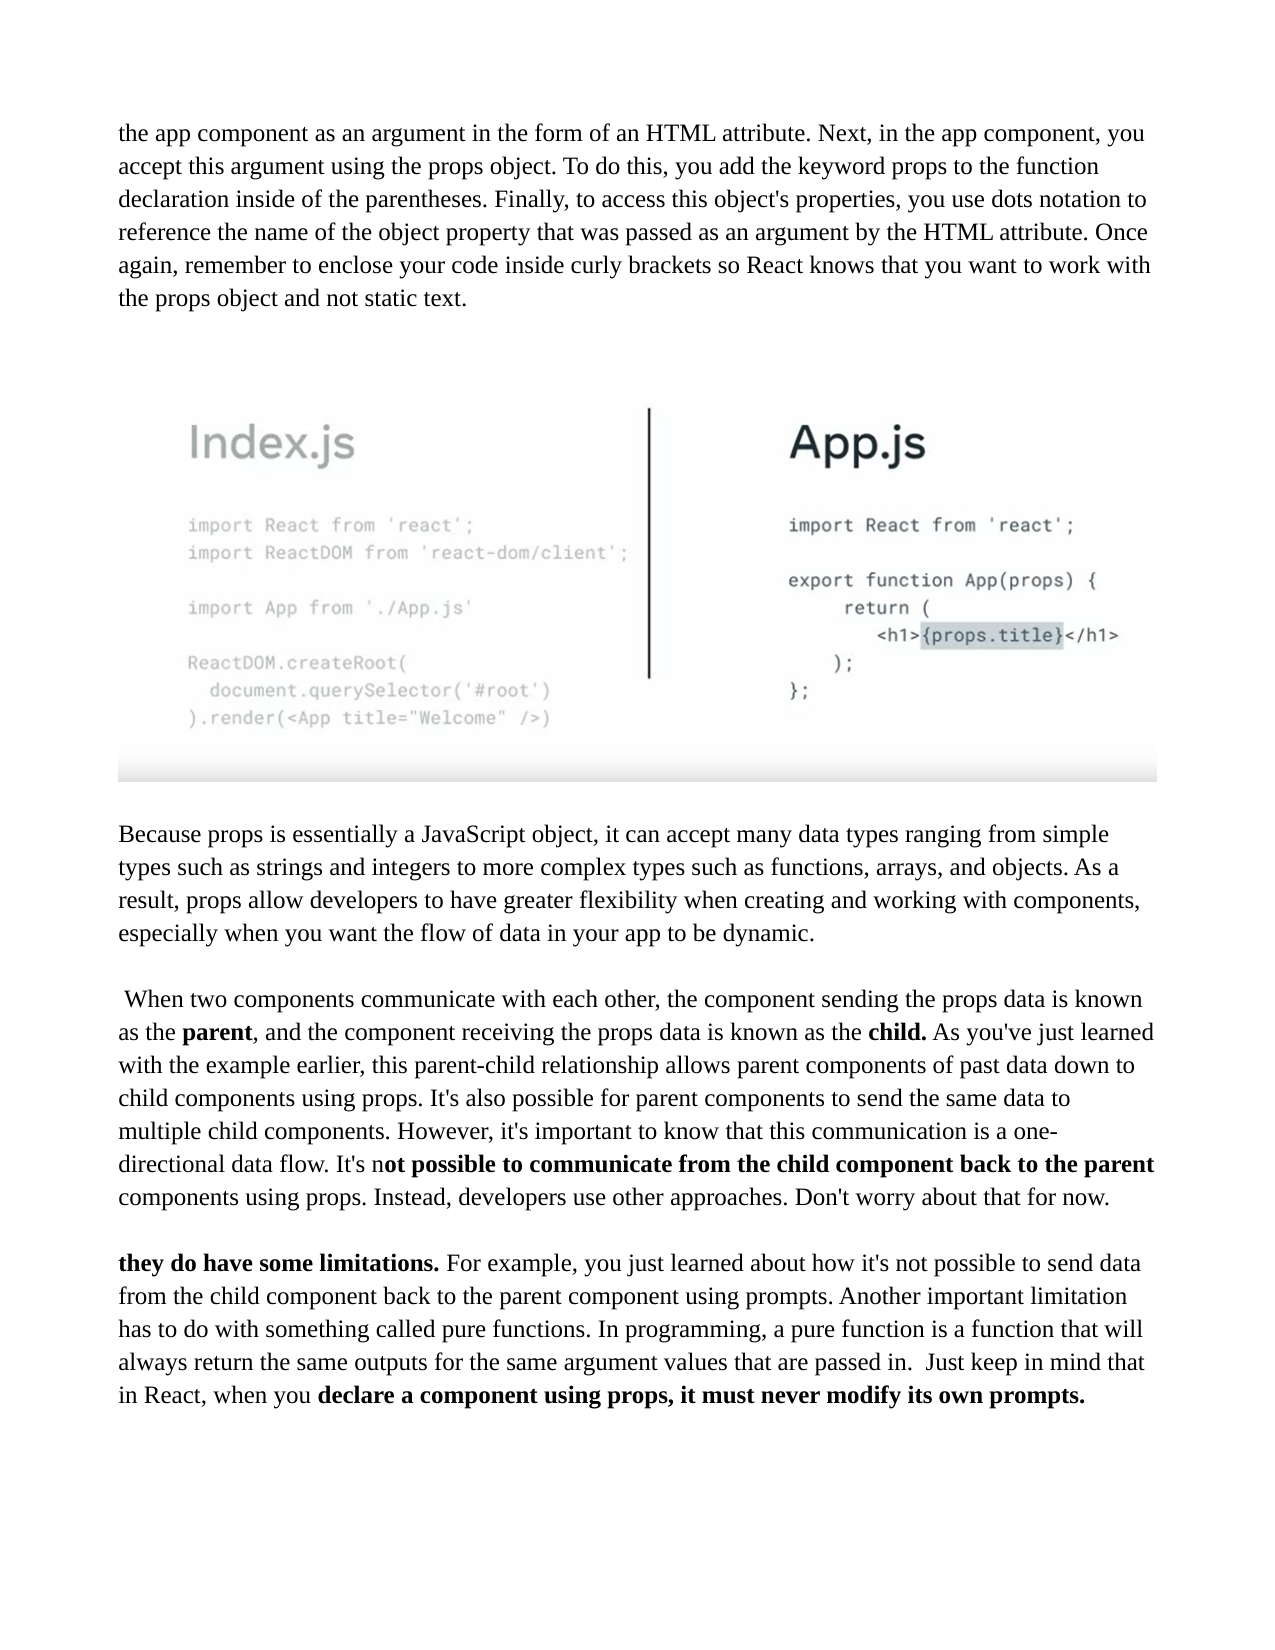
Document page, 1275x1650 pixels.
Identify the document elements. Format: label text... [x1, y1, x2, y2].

picture [118, 349, 1157, 782]
text Because props is essentially a JavaScript object, it can accept many data types ranging from simple types such as strings and integers to more complex types such as functions, arrays, and objects. As a result, props allow developers to have greater flexibility when creating and working with components, especially when you want the flow of data in your app to be dynamic. [118, 819, 1157, 947]
text the app component as an argument in the form of an HTML attribute. Next, in the app component, you accept this argument using the props object. To do this, you add the keyword props to the function declaration inside of the parentheses. Finally, to access this object's properties, you use dots notation to reference the name of the object property that was passed as an argument by the HTML attribute. Once again, remember to enclose your code inside curly brackets so React knows that you want to work with the props object and not static text. [118, 118, 1157, 312]
text When two components communicate with each other, the component sending the props data is known as the parent, and the component receiving the props data is known as the child. As you've just learned with the example earlier, this parent-child relationship allows parent components of past data down to child components using props. It's also possible for parent components to send the same data to multiple child components. However, it's important to know that this communication is a one-directional data flow. It's not possible to communicate from the child component back to the parent components using props. Instead, developers use other approaches. Don't worry about that for now. [118, 984, 1157, 1211]
text they do have some limitations. For example, you just learned about how it's not possible to send data from the child component back to the parent component using prompts. Another important limitation has to do with something called pure functions. In programming, a pure function is a function that will always return the same outputs for the same argument values that are passed in. Just keep in mind that in React, when you declare a component using props, it must never modify its own prompts. [118, 1248, 1157, 1409]
